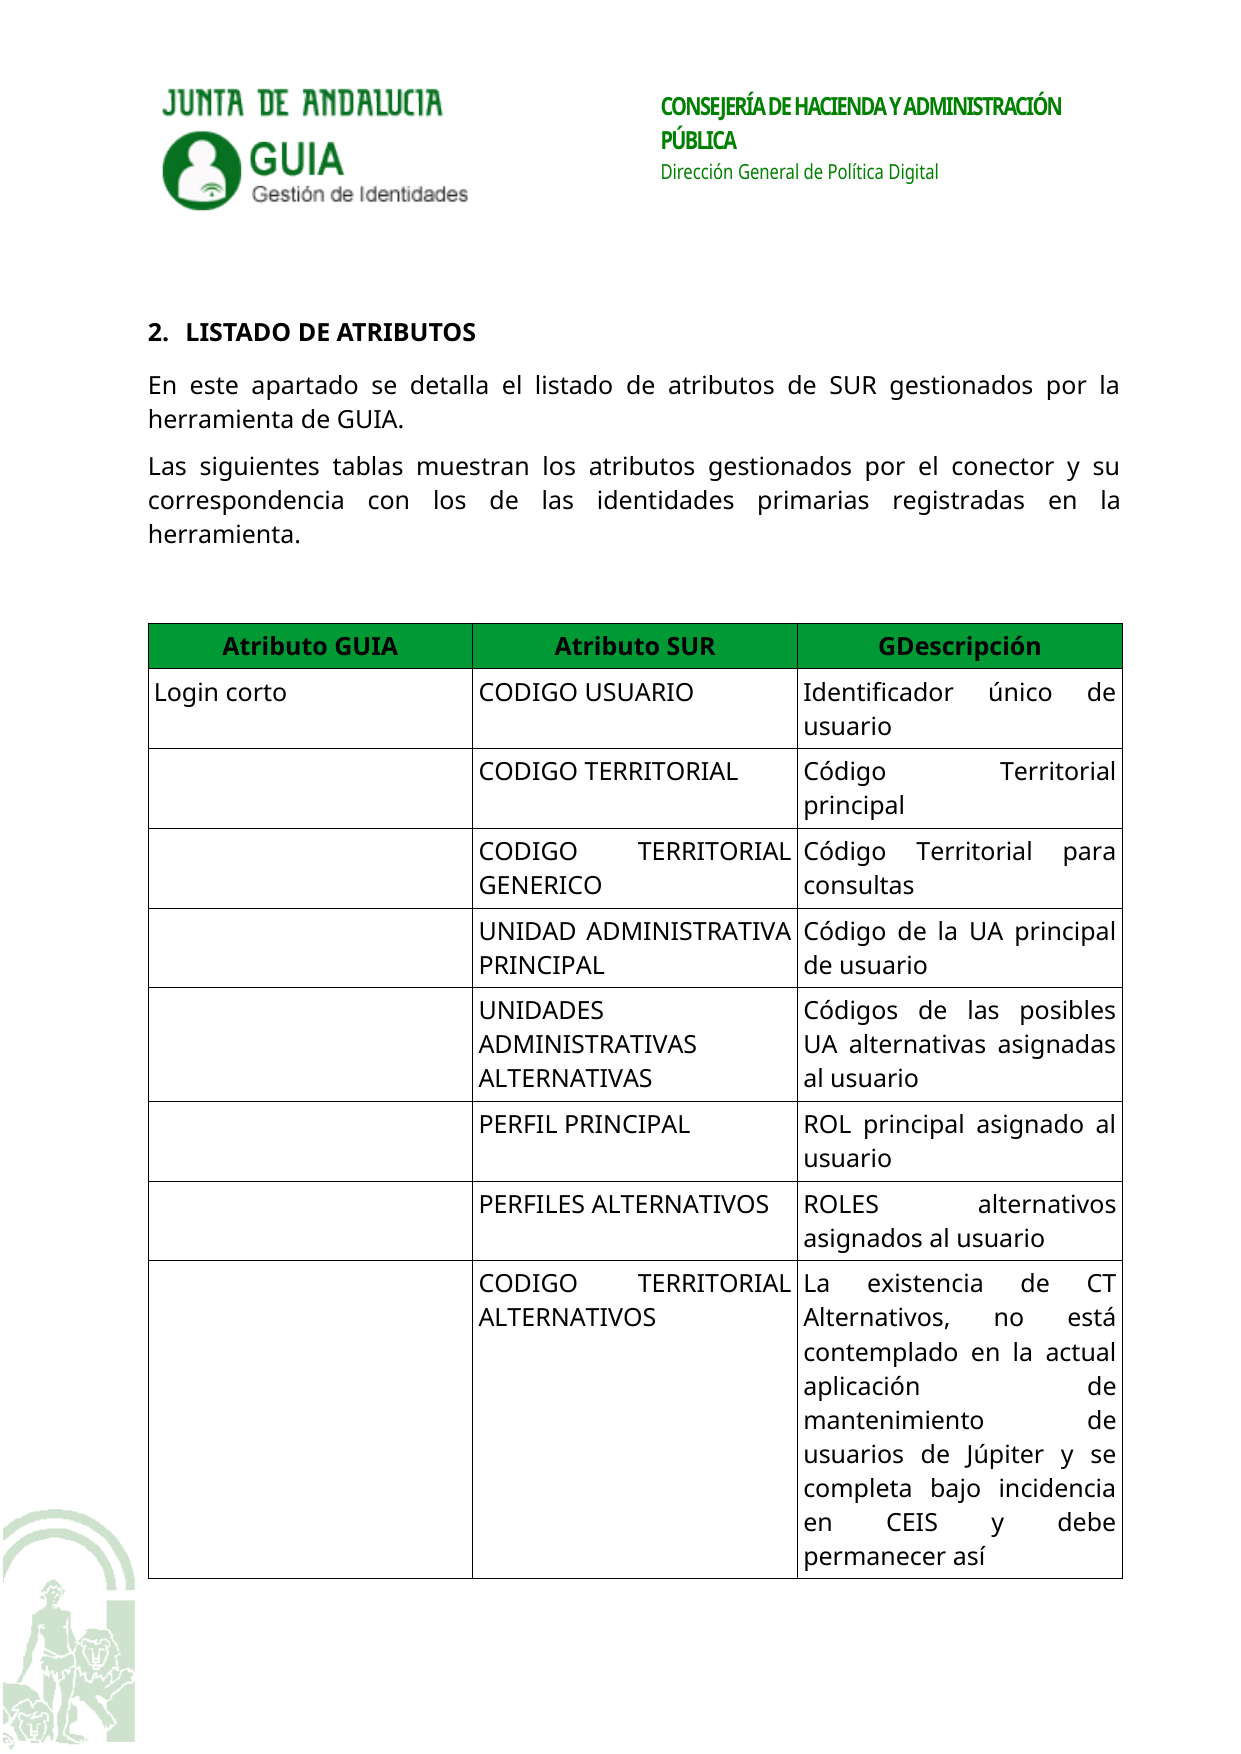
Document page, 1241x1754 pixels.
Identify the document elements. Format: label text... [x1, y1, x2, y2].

text En este apartado se detalla el listado de atributos de SUR gestionados por la herramienta de GUIA. [148, 368, 1122, 436]
table_cell PERFIL PRINCIPAL [473, 1102, 797, 1181]
table_header Atributo GUIA [149, 624, 472, 668]
table_cell Código Territorial para consultas [798, 829, 1122, 907]
table_cell Códigos de las posibles UA alternativas asignadas al usuario [798, 988, 1122, 1101]
table_cell [149, 909, 472, 987]
table_cell UNIDADES ADMINISTRATIVAS ALTERNATIVAS [473, 988, 797, 1101]
picture [3, 1508, 136, 1750]
picture [147, 82, 498, 225]
table_cell CODIGO TERRITORIAL [473, 749, 797, 828]
table_cell UNIDAD ADMINISTRATIVA PRINCIPAL [473, 909, 797, 987]
table_cell La existencia de CT Alternativos, no está contemplado en la actual aplicación de mantenimiento de usuarios de Júpiter y se completa bajo incidencia en CEIS y debe permanecer así [798, 1261, 1122, 1578]
table_cell Código de la UA principal de usuario [798, 909, 1122, 987]
table_cell CODIGO TERRITORIAL ALTERNATIVOS [473, 1261, 797, 1578]
text Las siguientes tablas muestran los atributos gestionados por el conector y su correspondencia con los de las identidades primarias registradas en la herramienta. [148, 448, 1122, 551]
table_cell Identificador único de usuario [798, 669, 1122, 748]
table_header GDescripción [798, 624, 1122, 668]
table_cell Código Territorial principal [798, 749, 1122, 828]
table_cell PERFILES ALTERNATIVOS [473, 1182, 797, 1260]
table_cell [149, 829, 472, 907]
table_cell Login corto [149, 669, 472, 748]
table_cell [149, 749, 472, 828]
table_header Atributo SUR [473, 624, 797, 668]
table_cell CODIGO USUARIO [473, 669, 797, 748]
table_cell ROL principal asignado al usuario [798, 1102, 1122, 1181]
table_cell [149, 988, 472, 1101]
table_cell ROLES alternativos asignados al usuario [798, 1182, 1122, 1260]
table_cell [149, 1261, 472, 1578]
subtitle Listado de ATRIBUTOS [148, 315, 1122, 349]
table_cell [149, 1102, 472, 1181]
table_cell CODIGO TERRITORIAL GENERICO [473, 829, 797, 907]
table_cell [149, 1182, 472, 1260]
